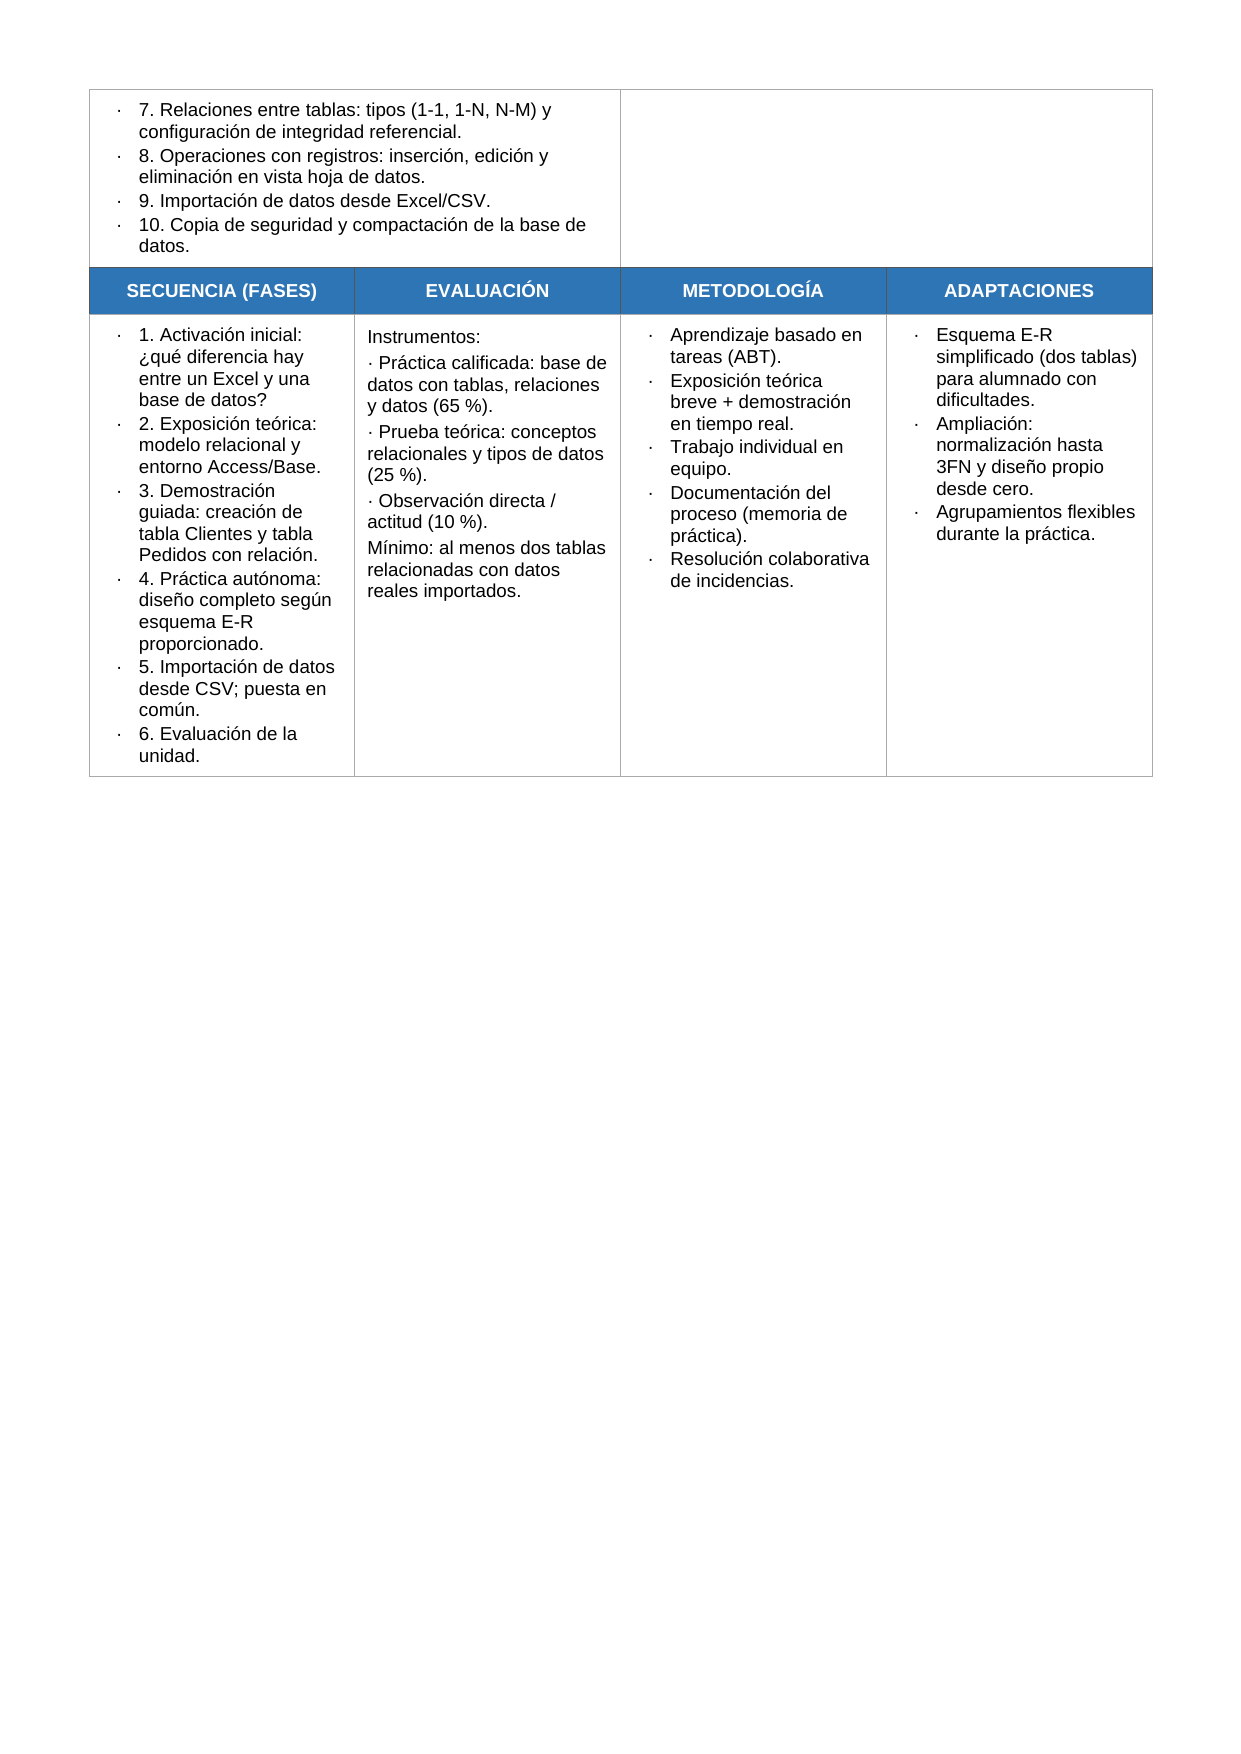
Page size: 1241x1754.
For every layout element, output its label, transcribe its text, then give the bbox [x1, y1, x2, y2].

table_cell SECUENCIA (FASES) [90, 268, 354, 314]
table_cell Instrumentos: · Práctica calificada: base de datos con tablas, relaciones y datos (65 %). · Prueba teórica: conceptos relacionales y tipos de datos (25 %). · Observación directa / actitud (10 %). Mínimo: al menos dos tablas relacionadas con datos reales importados. [355, 315, 620, 776]
table_cell Esquema E-R simplificado (dos tablas) para alumnado con dificultades. Ampliación: normalización hasta 3FN y diseño propio desde cero. Agrupamientos flexibles durante la práctica. [887, 315, 1152, 776]
table_cell 1. Activación inicial: ¿qué diferencia hay entre un Excel y una base de datos? 2. Exposición teórica: modelo relacional y entorno Access/Base. 3. Demostración guiada: creación de tabla Clientes y tabla Pedidos con relación. 4. Práctica autónoma: diseño completo según esquema E-R proporcionado. 5. Importación de datos desde CSV; puesta en común. 6. Evaluación de la unidad. [90, 315, 354, 776]
table_cell ADAPTACIONES [887, 268, 1152, 314]
table_cell [621, 90, 1152, 267]
table_cell 1. Conceptos de base de datos: entidad, atributo, registro y campo. 2. Modelo relacional: tablas, clave primaria, clave foránea e integridad referencial. 3. Entorno de Access/Base: paneles, vistas y objetos de la base de datos. 4. Creación de tablas en vista diseño: tipos de datos (texto, número, fecha, booleano, memo). 5. Propiedades de campo: tamaño, formato, máscara de entrada, valor predeterminado. 6. Clave principal: concepto, tipos y configuración. 7. Relaciones entre tablas: tipos (1-1, 1-N, N-M) y configuración de integridad referencial. 8. Operaciones con registros: inserción, edición y eliminación en vista hoja de datos. 9. Importación de datos desde Excel/CSV. 10. Copia de seguridad y compactación de la base de datos. [90, 90, 620, 267]
table_cell EVALUACIÓN [355, 268, 620, 314]
table_cell Aprendizaje basado en tareas (ABT). Exposición teórica breve + demostración en tiempo real. Trabajo individual en equipo. Documentación del proceso (memoria de práctica). Resolución colaborativa de incidencias. [621, 315, 886, 776]
table_cell METODOLOGÍA [621, 268, 886, 314]
